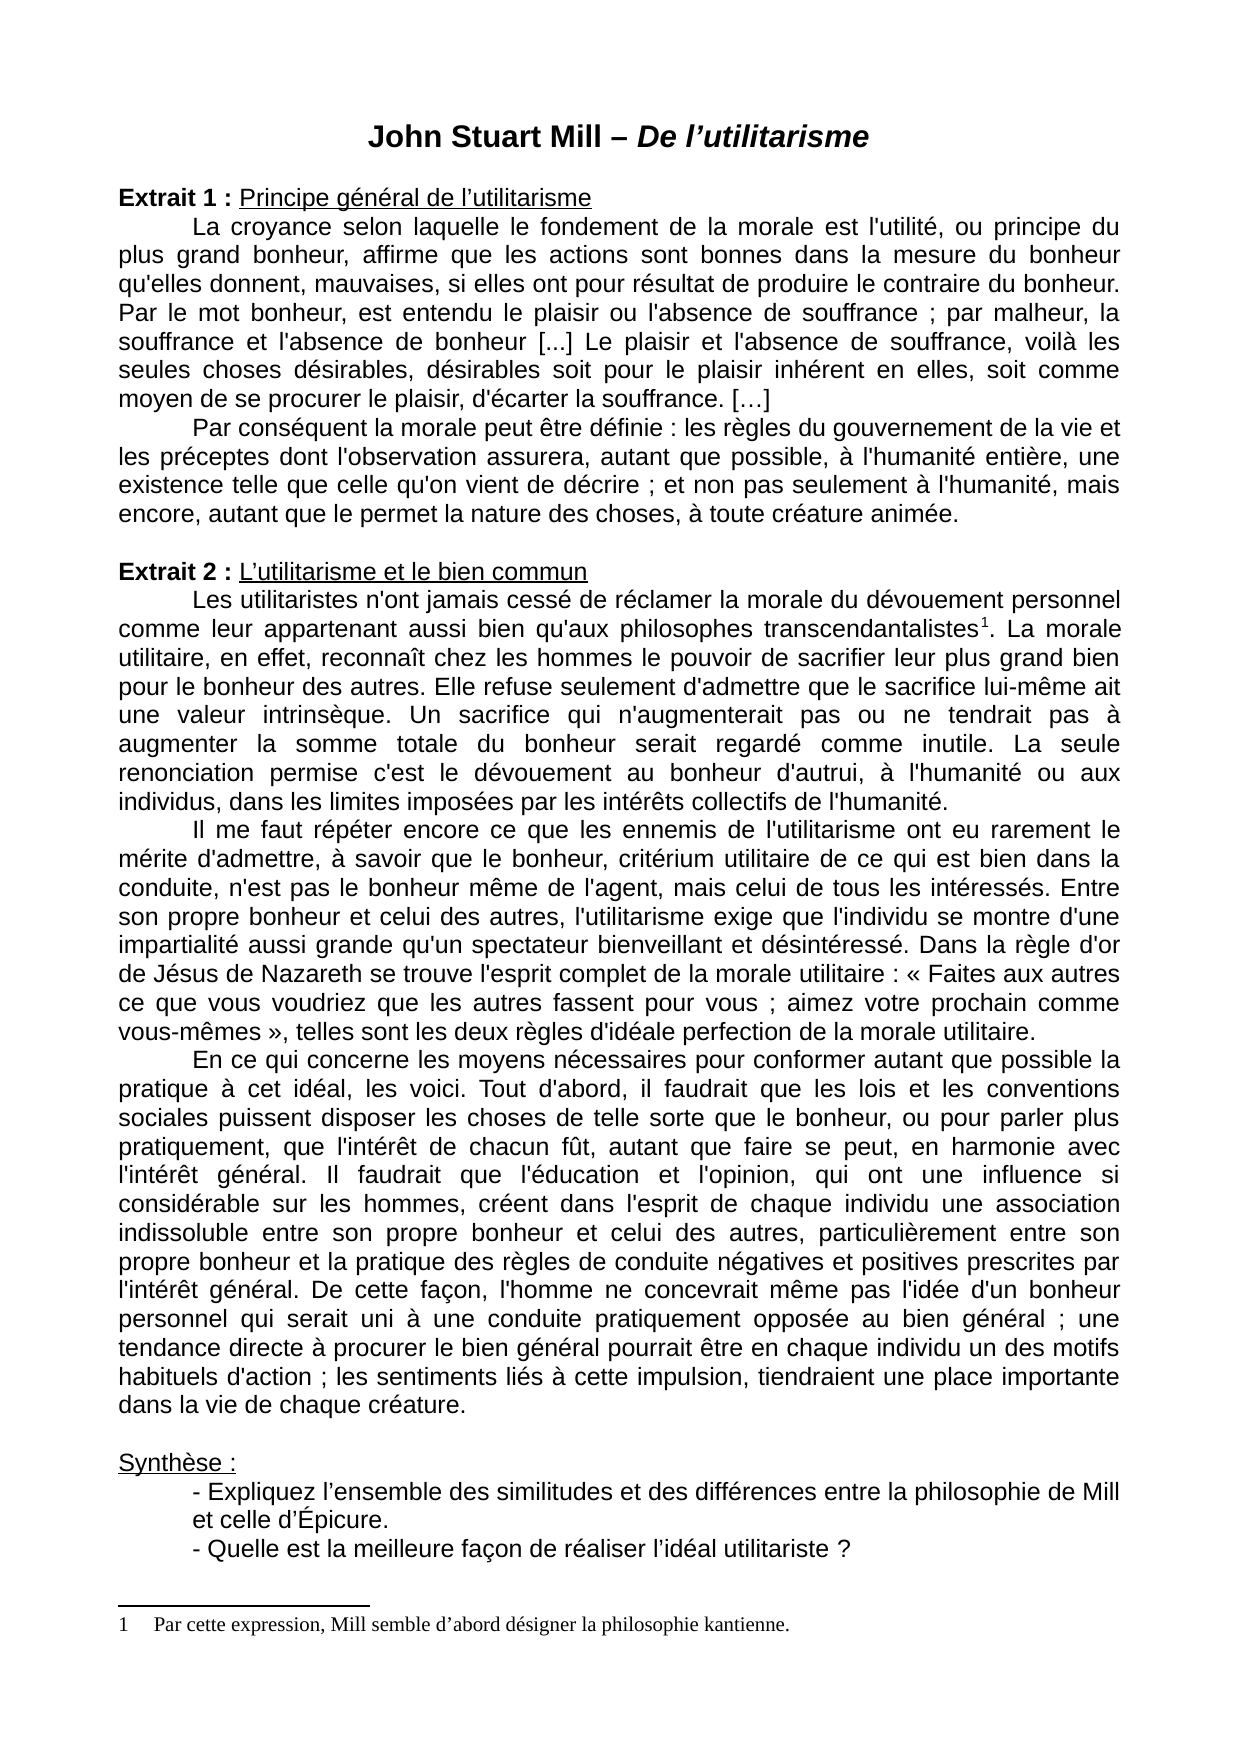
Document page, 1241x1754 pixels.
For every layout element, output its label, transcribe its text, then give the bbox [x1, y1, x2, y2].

text Il me faut répéter encore ce que les ennemis de l'utilitarisme ont eu rarement le mérite d'admettre, à savoir que le bonheur, critérium utilitaire de ce qui est bien dans la conduite, n'est pas le bonheur même de l'agent, mais celui de tous les intéressés. Entre son propre bonheur et celui des autres, l'utilitarisme exige que l'individu se montre d'une impartialité aussi grande qu'un spectateur bienveillant et désintéressé. Dans la règle d'or de Jésus de Nazareth se trouve l'esprit complet de la morale utilitaire : « Faites aux autres ce que vous voudriez que les autres fassent pour vous ; aimez votre prochain comme vous-mêmes », telles sont les deux règles d'idéale perfection de la morale utilitaire. [118, 815, 1122, 1045]
text - Quelle est la meilleure façon de réaliser l’idéal utilitariste ? [192, 1534, 1122, 1563]
text Les utilitaristes n'ont jamais cessé de réclamer la morale du dévouement personnel comme leur appartenant aussi bien qu'aux philosophes transcendantalistes. La morale utilitaire, en effet, reconnaît chez les hommes le pouvoir de sacrifier leur plus grand bien pour le bonheur des autres. Elle refuse seulement d'admettre que le sacrifice lui-même ait une valeur intrinsèque. Un sacrifice qui n'augmenterait pas ou ne tendrait pas à augmenter la somme totale du bonheur serait regardé comme inutile. La seule renonciation permise c'est le dévouement au bonheur d'autrui, à l'humanité ou aux individus, dans les limites imposées par les intérêts collectifs de l'humanité. [118, 585, 1122, 815]
text En ce qui concerne les moyens nécessaires pour conformer autant que possible la pratique à cet idéal, les voici. Tout d'abord, il faudrait que les lois et les conventions sociales puissent disposer les choses de telle sorte que le bonheur, ou pour parler plus pratiquement, que l'intérêt de chacun fût, autant que faire se peut, en harmonie avec l'intérêt général. Il faudrait que l'éducation et l'opinion, qui ont une influence si considérable sur les hommes, créent dans l'esprit de chaque individu une association indissoluble entre son propre bonheur et celui des autres, particulièrement entre son propre bonheur et la pratique des règles de conduite négatives et positives prescrites par l'intérêt général. De cette façon, l'homme ne concevrait même pas l'idée d'un bonheur personnel qui serait uni à une conduite pratiquement opposée au bien général ; une tendance directe à procurer le bien général pourrait être en chaque individu un des motifs habituels d'action ; les sentiments liés à cette impulsion, tiendraient une place importante dans la vie de chaque créature. [118, 1045, 1122, 1419]
text Synthèse : [118, 1448, 1122, 1477]
text Extrait 2 : L’utilitarisme et le bien commun [118, 557, 1122, 585]
text Extrait 1 : Principe général de l’utilitarisme [118, 183, 1122, 212]
text La croyance selon laquelle le fondement de la morale est l'utilité, ou principe du plus grand bonheur, affirme que les actions sont bonnes dans la mesure du bonheur qu'elles donnent, mauvaises, si elles ont pour résultat de produire le contraire du bonheur. Par le mot bonheur, est entendu le plaisir ou l'absence de souffrance ; par malheur, la souffrance et l'absence de bonheur [...] Le plaisir et l'absence de souffrance, voilà les seules choses désirables, désirables soit pour le plaisir inhérent en elles, soit comme moyen de se procurer le plaisir, d'écarter la souffrance. […] [118, 212, 1122, 413]
text Par conséquent la morale peut être définie : les règles du gouvernement de la vie et les préceptes dont l'observation assurera, autant que possible, à l'humanité entière, une existence telle que celle qu'on vient de décrire ; et non pas seulement à l'humanité, mais encore, autant que le permet la nature des choses, à toute créature animée. [118, 413, 1122, 528]
text Par cette expression, Mill semble d’abord désigner la philosophie kantienne. [118, 1612, 1122, 1636]
text - Expliquez l’ensemble des similitudes et des différences entre la philosophie de Mill et celle d’Épicure. [192, 1477, 1122, 1534]
text John Stuart Mill – De l’utilitarisme [118, 118, 1122, 154]
